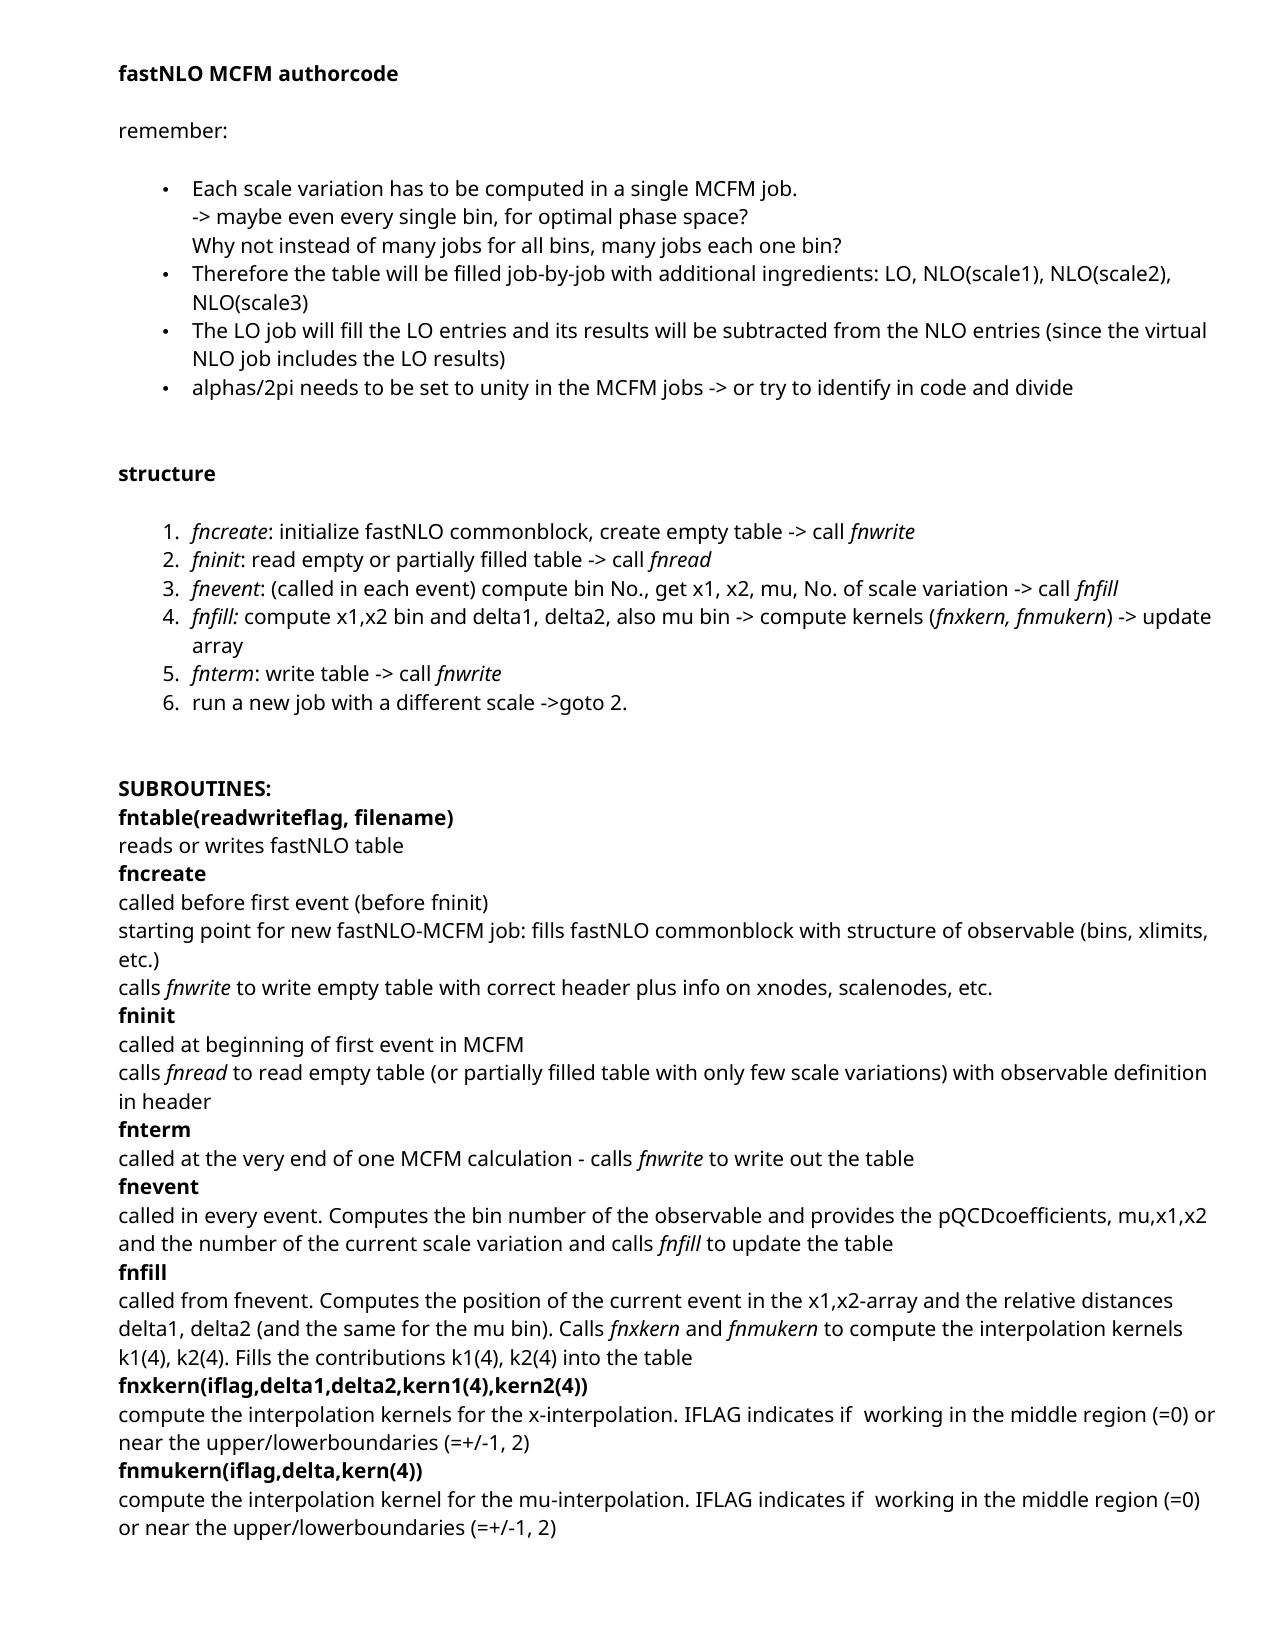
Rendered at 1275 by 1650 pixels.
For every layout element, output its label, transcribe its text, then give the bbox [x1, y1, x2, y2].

list fnfill: compute x1,x2 bin and delta1, delta2, also mu bin -> compute kernels (fnxkern, fnmukern) -> update array [162, 602, 1216, 659]
text SUBROUTINES: fntable(readwriteflag, filename) reads or writes fastNLO table fncreate called before first event (before fninit) starting point for new fastNLO-MCFM job: fills fastNLO commonblock with structure of observable (bins, xlimits, etc.) calls fnwrite to write empty table with correct header plus info on xnodes, scalenodes, etc. fninit called at beginning of first event in MCFM calls fnread to read empty table (or partially filled table with only few scale variations) with observable definition in header fnterm called at the very end of one MCFM calculation - calls fnwrite to write out the table fnevent called in every event. Computes the bin number of the observable and provides the pQCDcoefficients, mu,x1,x2 and the number of the current scale variation and calls fnfill to update the table fnfill called from fnevent. Computes the position of the current event in the x1,x2-array and the relative distances delta1, delta2 (and the same for the mu bin). Calls fnxkern and fnmukern to compute the interpolation kernels k1(4), k2(4). Fills the contributions k1(4), k2(4) into the table fnxkern(iflag,delta1,delta2,kern1(4),kern2(4)) compute the interpolation kernels for the x-interpolation. IFLAG indicates if working in the middle region (=0) or near the upper/lowerboundaries (=+/-1, 2) fnmukern(iflag,delta,kern(4)) compute the interpolation kernel for the mu-interpolation. IFLAG indicates if working in the middle region (=0) or near the upper/lowerboundaries (=+/-1, 2) [118, 746, 1216, 1570]
list run a new job with a different scale ->goto 2. [162, 688, 1216, 716]
text structure [118, 431, 1216, 488]
list The LO job will fill the LO entries and its results will be subtracted from the NLO entries (since the virtual NLO job includes the LO results) [162, 316, 1216, 373]
list fninit: read empty or partially filled table -> call fnread [162, 546, 1216, 574]
list fncreate: initialize fastNLO commonblock, create empty table -> call fnwrite [162, 517, 1216, 546]
list fnterm: write table -> call fnwrite [162, 659, 1216, 688]
list Therefore the table will be filled job-by-job with additional ingredients: LO, NLO(scale1), NLO(scale2), NLO(scale3) [162, 259, 1216, 316]
list alphas/2pi needs to be set to unity in the MCFM jobs -> or try to identify in code and divide [162, 373, 1216, 401]
list fnevent: (called in each event) compute bin No., get x1, x2, mu, No. of scale variation -> call fnfill [162, 574, 1216, 602]
text fastNLO MCFM authorcode remember: [118, 59, 1216, 144]
list Each scale variation has to be computed in a single MCFM job. -> maybe even every single bin, for optimal phase space? Why not instead of many jobs for all bins, many jobs each one bin? [162, 174, 1216, 259]
